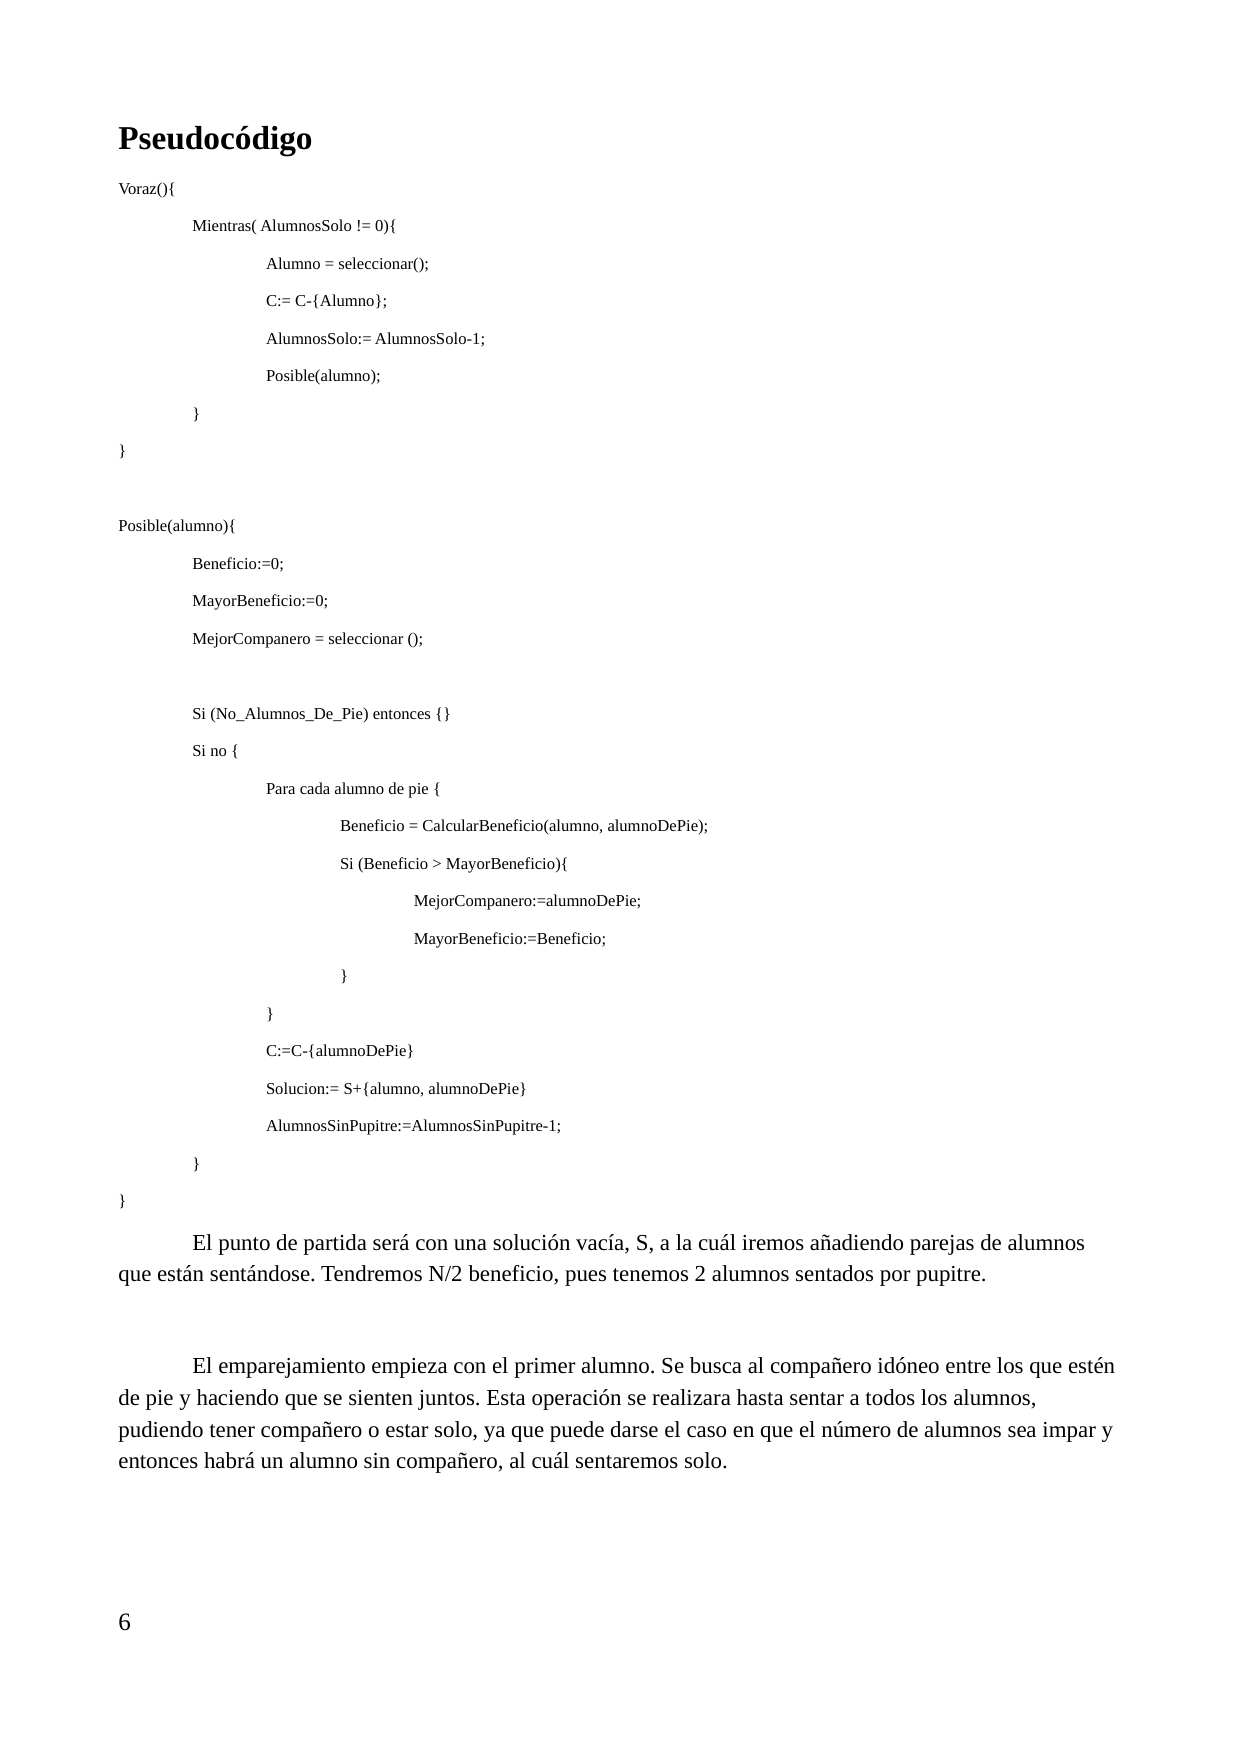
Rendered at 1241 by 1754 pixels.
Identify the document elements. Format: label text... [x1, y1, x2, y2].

text } [118, 1154, 1122, 1173]
text C:=C-{alumnoDePie} [118, 1041, 1122, 1060]
text Alumno = seleccionar(); [118, 254, 1122, 273]
text Solucion:= S+{alumno, alumnoDePie} [118, 1079, 1122, 1098]
text AlumnosSolo:= AlumnosSolo-1; [118, 329, 1122, 348]
text C:= C-{Alumno}; [118, 291, 1122, 310]
text El punto de partida será con una solución vacía, S, a la cuál iremos añadiendo parejas de alumnos que están sentándose. Tendremos N/2 beneficio, pues tenemos 2 alumnos sentados por pupitre. [118, 1229, 1122, 1287]
text MayorBeneficio:=Beneficio; [118, 929, 1122, 948]
text Para cada alumno de pie { [118, 779, 1122, 798]
text Voraz(){ [118, 179, 1122, 198]
text Beneficio:=0; [118, 554, 1122, 573]
text } [118, 1191, 1122, 1210]
text } [118, 1004, 1122, 1023]
text } [118, 441, 1122, 460]
text Pseudocódigo [118, 118, 1122, 156]
text Si (No_Alumnos_De_Pie) entonces {} [118, 704, 1122, 723]
text AlumnosSinPupitre:=AlumnosSinPupitre-1; [118, 1116, 1122, 1135]
text MejorCompanero = seleccionar (); [118, 629, 1122, 648]
text Beneficio = CalcularBeneficio(alumno, alumnoDePie); [118, 816, 1122, 835]
text MejorCompanero:=alumnoDePie; [118, 891, 1122, 910]
text Si no { [118, 741, 1122, 760]
text } [118, 966, 1122, 985]
text Mientras( AlumnosSolo != 0){ [118, 216, 1122, 235]
text Posible(alumno); [118, 366, 1122, 385]
text } [118, 404, 1122, 423]
text Posible(alumno){ [118, 516, 1122, 535]
text Si (Beneficio > MayorBeneficio){ [118, 854, 1122, 873]
text El emparejamiento empieza con el primer alumno. Se busca al compañero idóneo entre los que estén de pie y haciendo que se sienten juntos. Esta operación se realizara hasta sentar a todos los alumnos, pudiendo tener compañero o estar solo, ya que puede darse el caso en que el número de alumnos sea impar y entonces habrá un alumno sin compañero, al cuál sentaremos solo. [118, 1352, 1122, 1473]
text MayorBeneficio:=0; [118, 591, 1122, 610]
